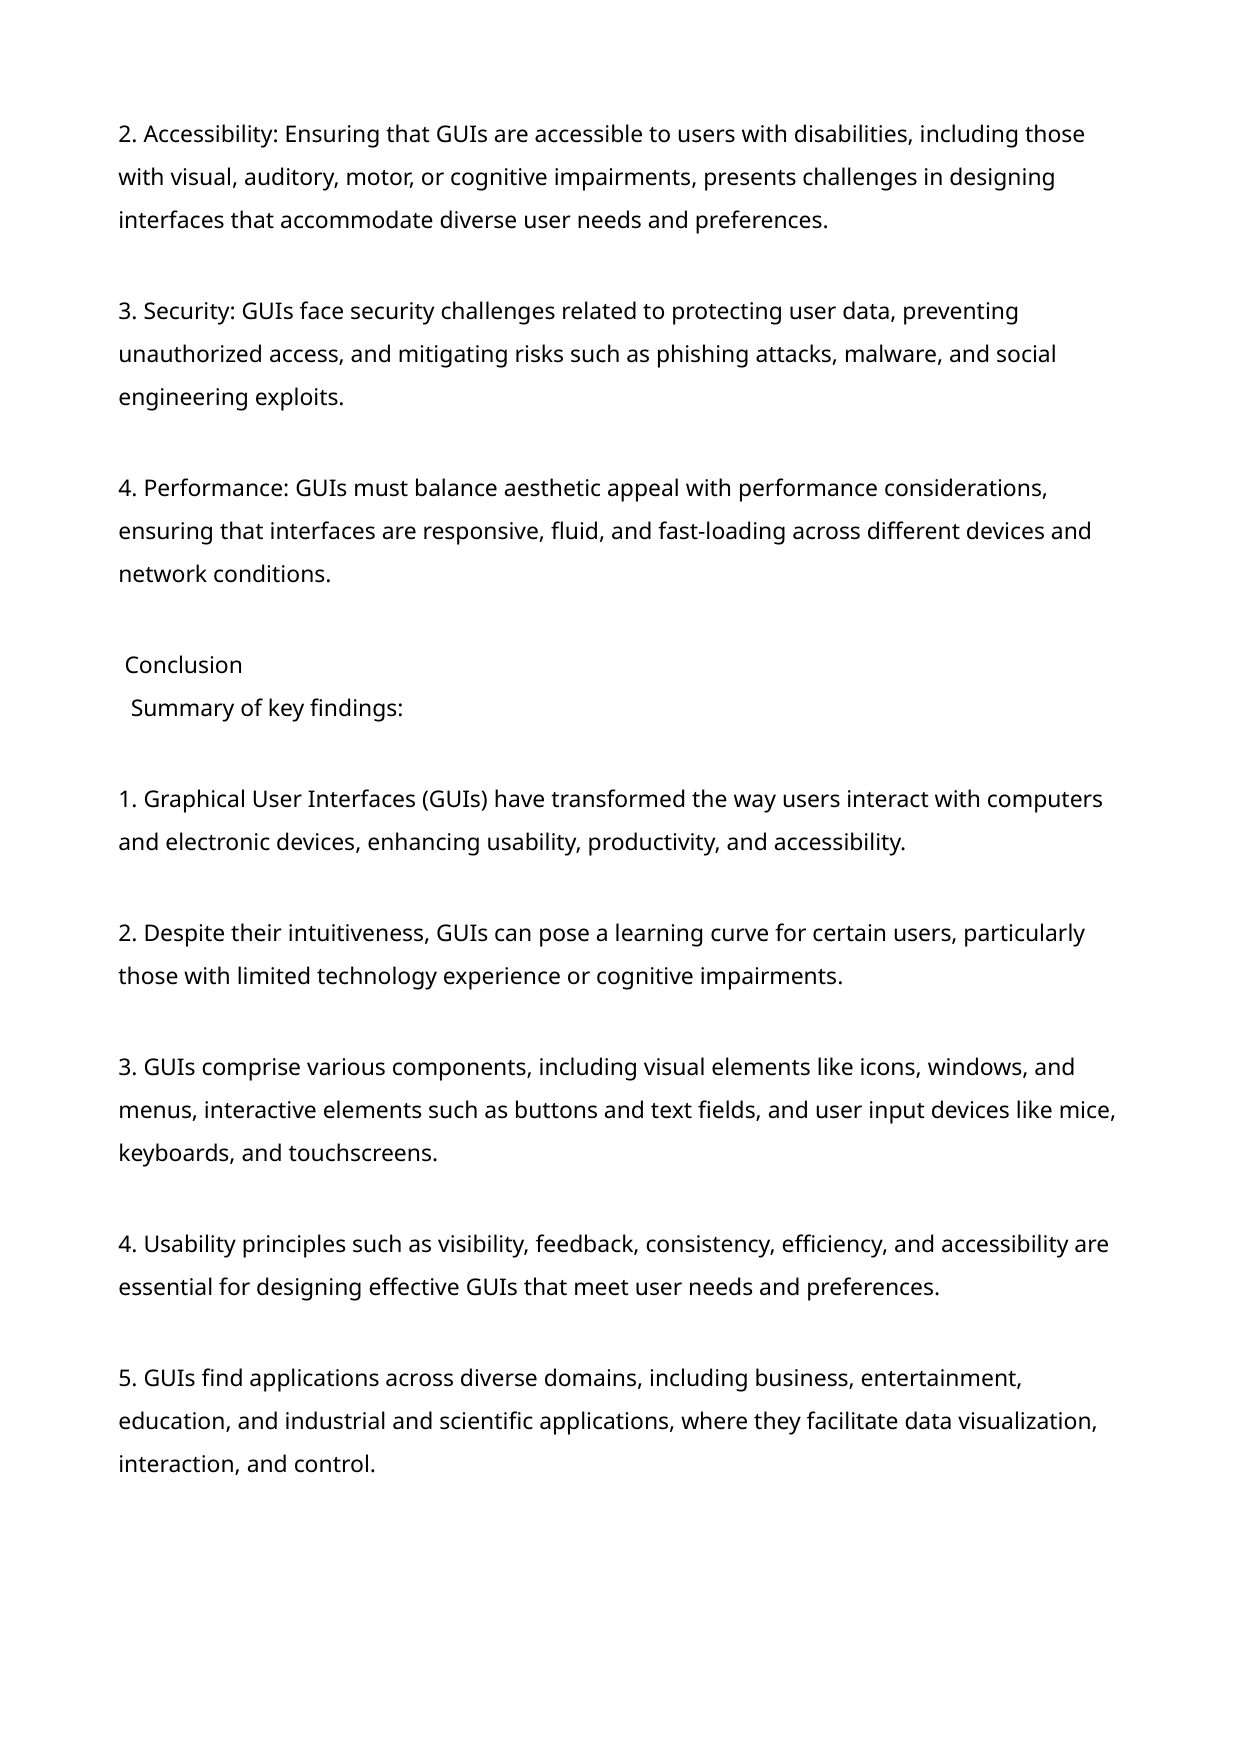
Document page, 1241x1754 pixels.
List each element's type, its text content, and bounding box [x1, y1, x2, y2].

text 1. Graphical User Interfaces (GUIs) have transformed the way users interact with computers and electronic devices, enhancing usability, productivity, and accessibility. [118, 783, 1122, 857]
text Conclusion [118, 649, 1122, 680]
text Summary of key findings: [118, 692, 1122, 723]
text 5. GUIs find applications across diverse domains, including business, entertainment, education, and industrial and scientific applications, where they facilitate data visualization, interaction, and control. [118, 1361, 1122, 1479]
text 2. Accessibility: Ensuring that GUIs are accessible to users with disabilities, including those with visual, auditory, motor, or cognitive impairments, presents challenges in designing interfaces that accommodate diverse user needs and preferences. [118, 118, 1122, 236]
text 3. GUIs comprise various components, including visual elements like icons, windows, and menus, interactive elements such as buttons and text fields, and user input devices like mice, keyboards, and touchscreens. [118, 1051, 1122, 1168]
text 3. Security: GUIs face security challenges related to protecting user data, preventing unauthorized access, and mitigating risks such as phishing attacks, malware, and social engineering exploits. [118, 295, 1122, 413]
text 4. Usability principles such as visibility, feedback, consistency, efficiency, and accessibility are essential for designing effective GUIs that meet user needs and preferences. [118, 1228, 1122, 1302]
text 4. Performance: GUIs must balance aesthetic appeal with performance considerations, ensuring that interfaces are responsive, fluid, and fast-loading across different devices and network conditions. [118, 472, 1122, 589]
text 2. Despite their intuitiveness, GUIs can pose a learning curve for certain users, particularly those with limited technology experience or cognitive impairments. [118, 917, 1122, 991]
